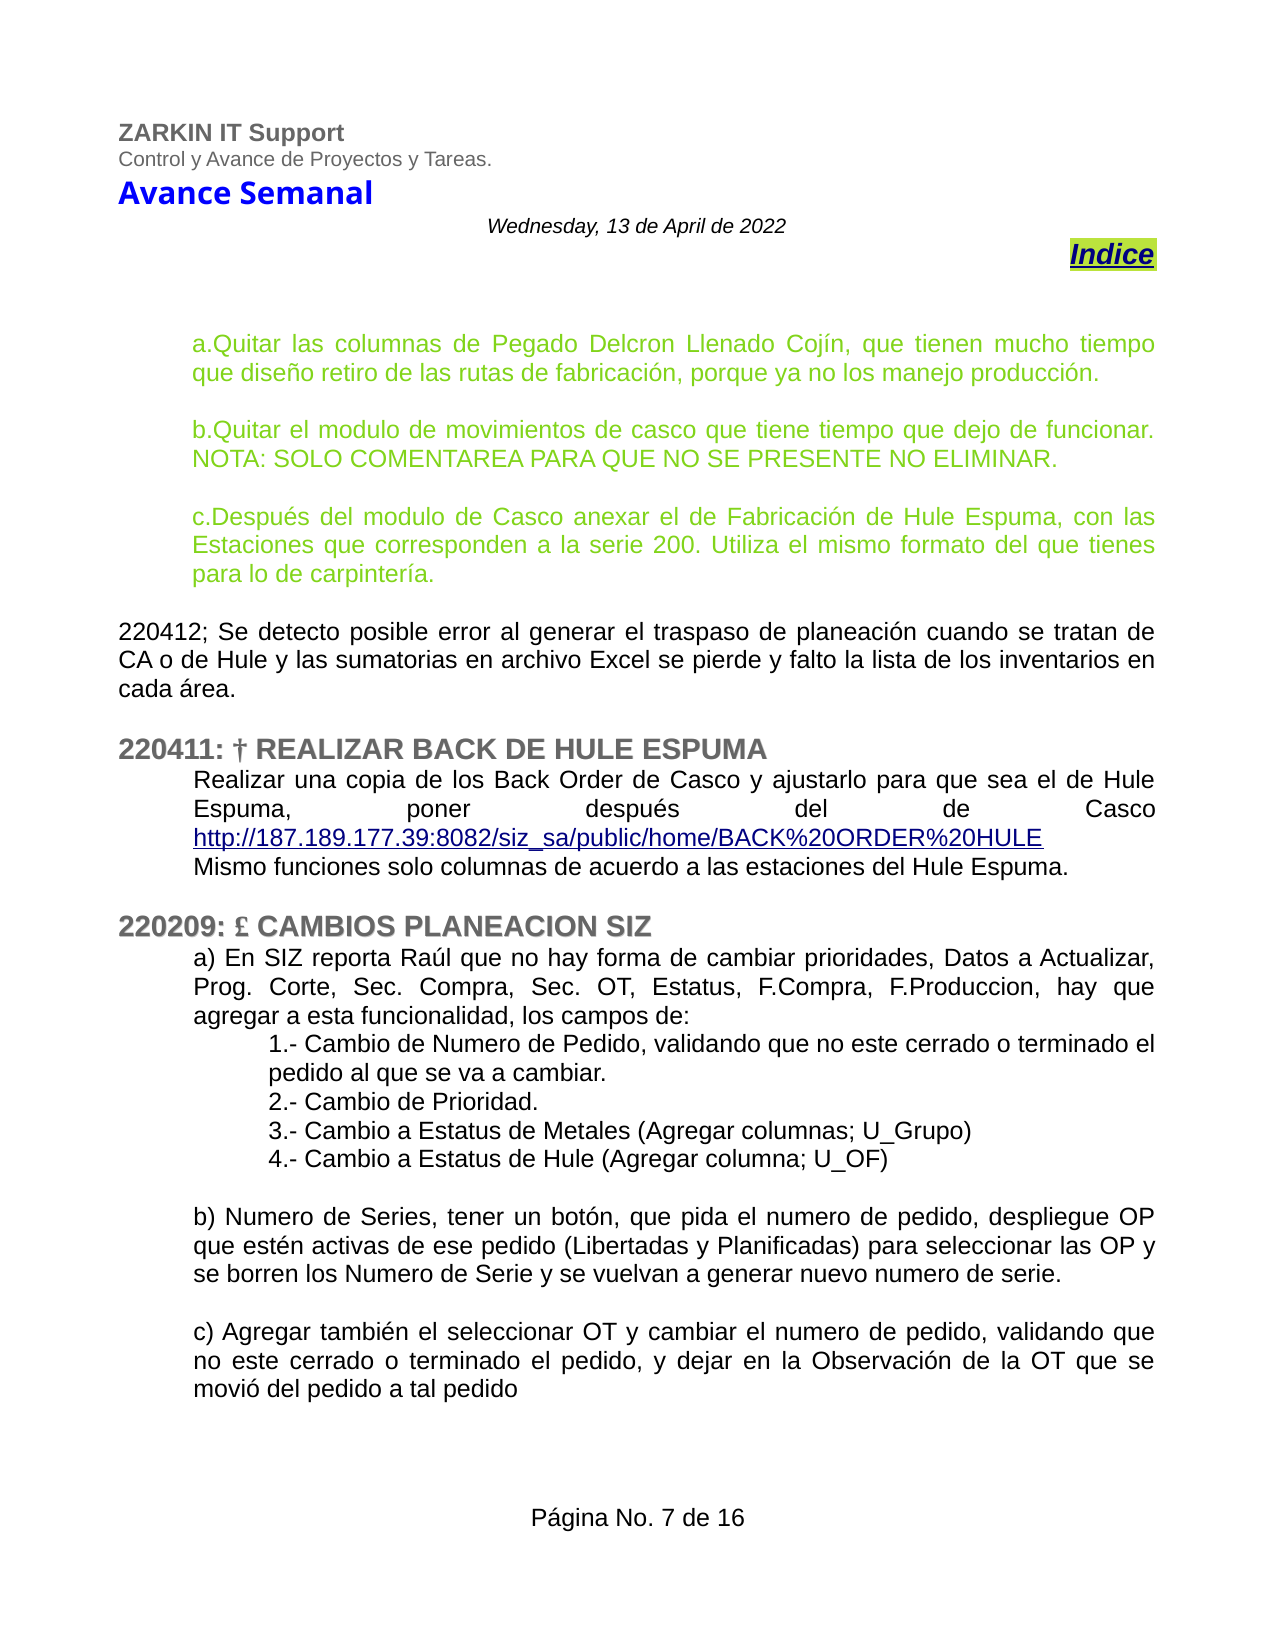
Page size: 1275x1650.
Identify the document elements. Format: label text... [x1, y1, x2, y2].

subtitle 220411: † REALIZAR BACK DE HULE ESPUMA [118, 732, 1157, 766]
text 4.- Cambio a Estatus de Hule (Agregar columna; U_OF) [268, 1144, 1157, 1173]
list Quitar el modulo de movimientos de casco que tiene tiempo que dejo de funcionar. NOTA: SOLO COMENTAREA PARA QUE NO SE PRESENTE NO ELIMINAR. [118, 415, 1157, 473]
text 1.- Cambio de Numero de Pedido, validando que no este cerrado o terminado el pedido al que se va a cambiar. [268, 1029, 1157, 1087]
text Mismo funciones solo columnas de acuerdo a las estaciones del Hule Espuma. [193, 852, 1157, 881]
text c) Agregar también el seleccionar OT y cambiar el numero de pedido, validando que no este cerrado o terminado el pedido, y dejar en la Observación de la OT que se movió del pedido a tal pedido [193, 1317, 1157, 1403]
text 220412; Se detecto posible error al generar el traspaso de planeación cuando se tratan de CA o de Hule y las sumatorias en archivo Excel se pierde y falto la lista de los inventarios en cada área. [118, 617, 1157, 703]
text 2.- Cambio de Prioridad. [268, 1087, 1157, 1116]
list Después del modulo de Casco anexar el de Fabricación de Hule Espuma, con las Estaciones que corresponden a la serie 200. Utiliza el mismo formato del que tienes para lo de carpintería. [118, 502, 1157, 588]
text 3.- Cambio a Estatus de Metales (Agregar columnas; U_Grupo) [268, 1116, 1157, 1144]
text b) Numero de Series, tener un botón, que pida el numero de pedido, despliegue OP que estén activas de ese pedido (Libertadas y Planificadas) para seleccionar las OP y se borren los Numero de Serie y se vuelvan a generar nuevo numero de serie. [193, 1202, 1157, 1288]
text Realizar una copia de los Back Order de Casco y ajustarlo para que sea el de Hule Espuma, poner después del de Casco http://187.189.177.39:8082/siz_sa/public/home/BACK%20ORDER%20HULE [193, 766, 1157, 852]
list Quitar las columnas de Pegado Delcron Llenado Cojín, que tienen mucho tiempo que diseño retiro de las rutas de fabricación, porque ya no los manejo producción. [118, 329, 1157, 387]
subtitle 220209: £ CAMBIOS PLANEACION SIZ [118, 909, 1157, 943]
text a) En SIZ reporta Raúl que no hay forma de cambiar prioridades, Datos a Actualizar, Prog. Corte, Sec. Compra, Sec. OT, Estatus, F.Compra, F.Produccion, hay que agregar a esta funcionalidad, los campos de: [193, 943, 1157, 1029]
